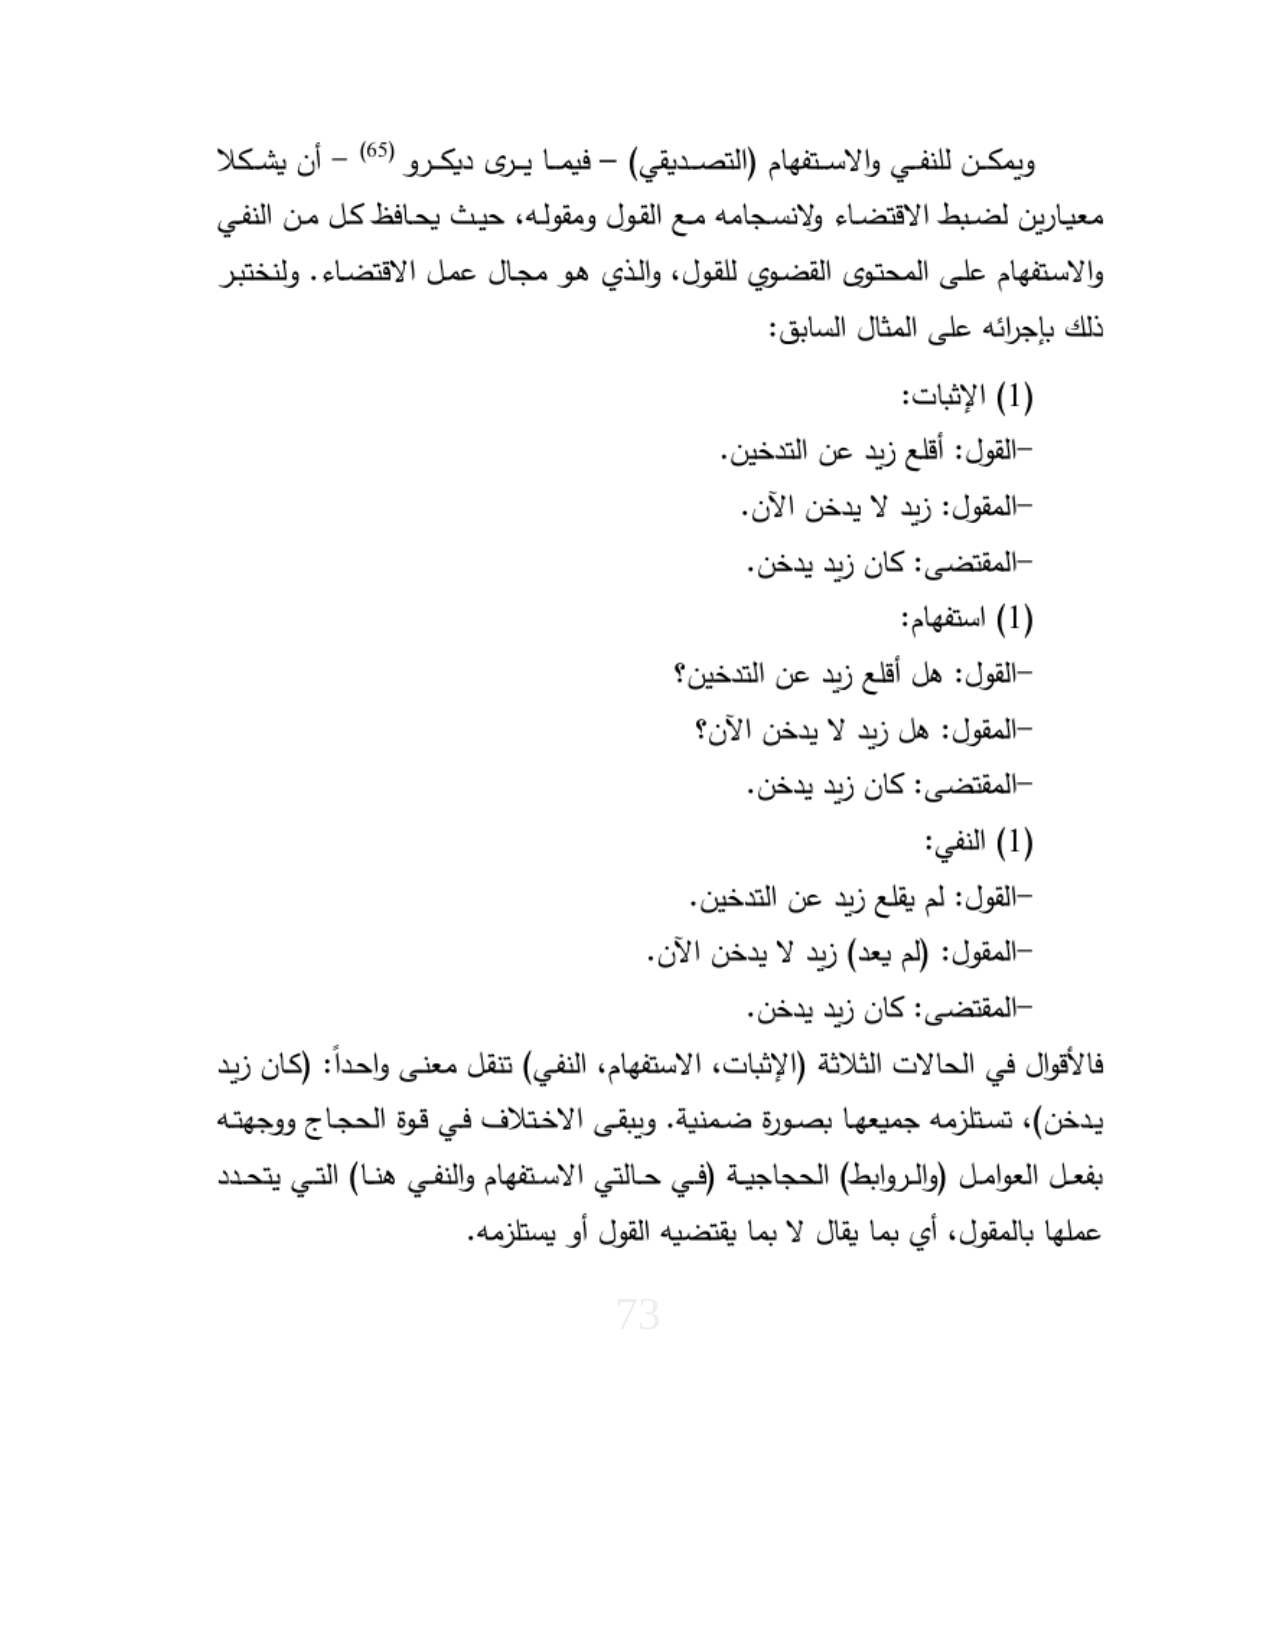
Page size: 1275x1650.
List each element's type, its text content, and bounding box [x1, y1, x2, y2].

picture [118, 118, 1158, 1287]
text 73 [118, 1287, 1157, 1339]
